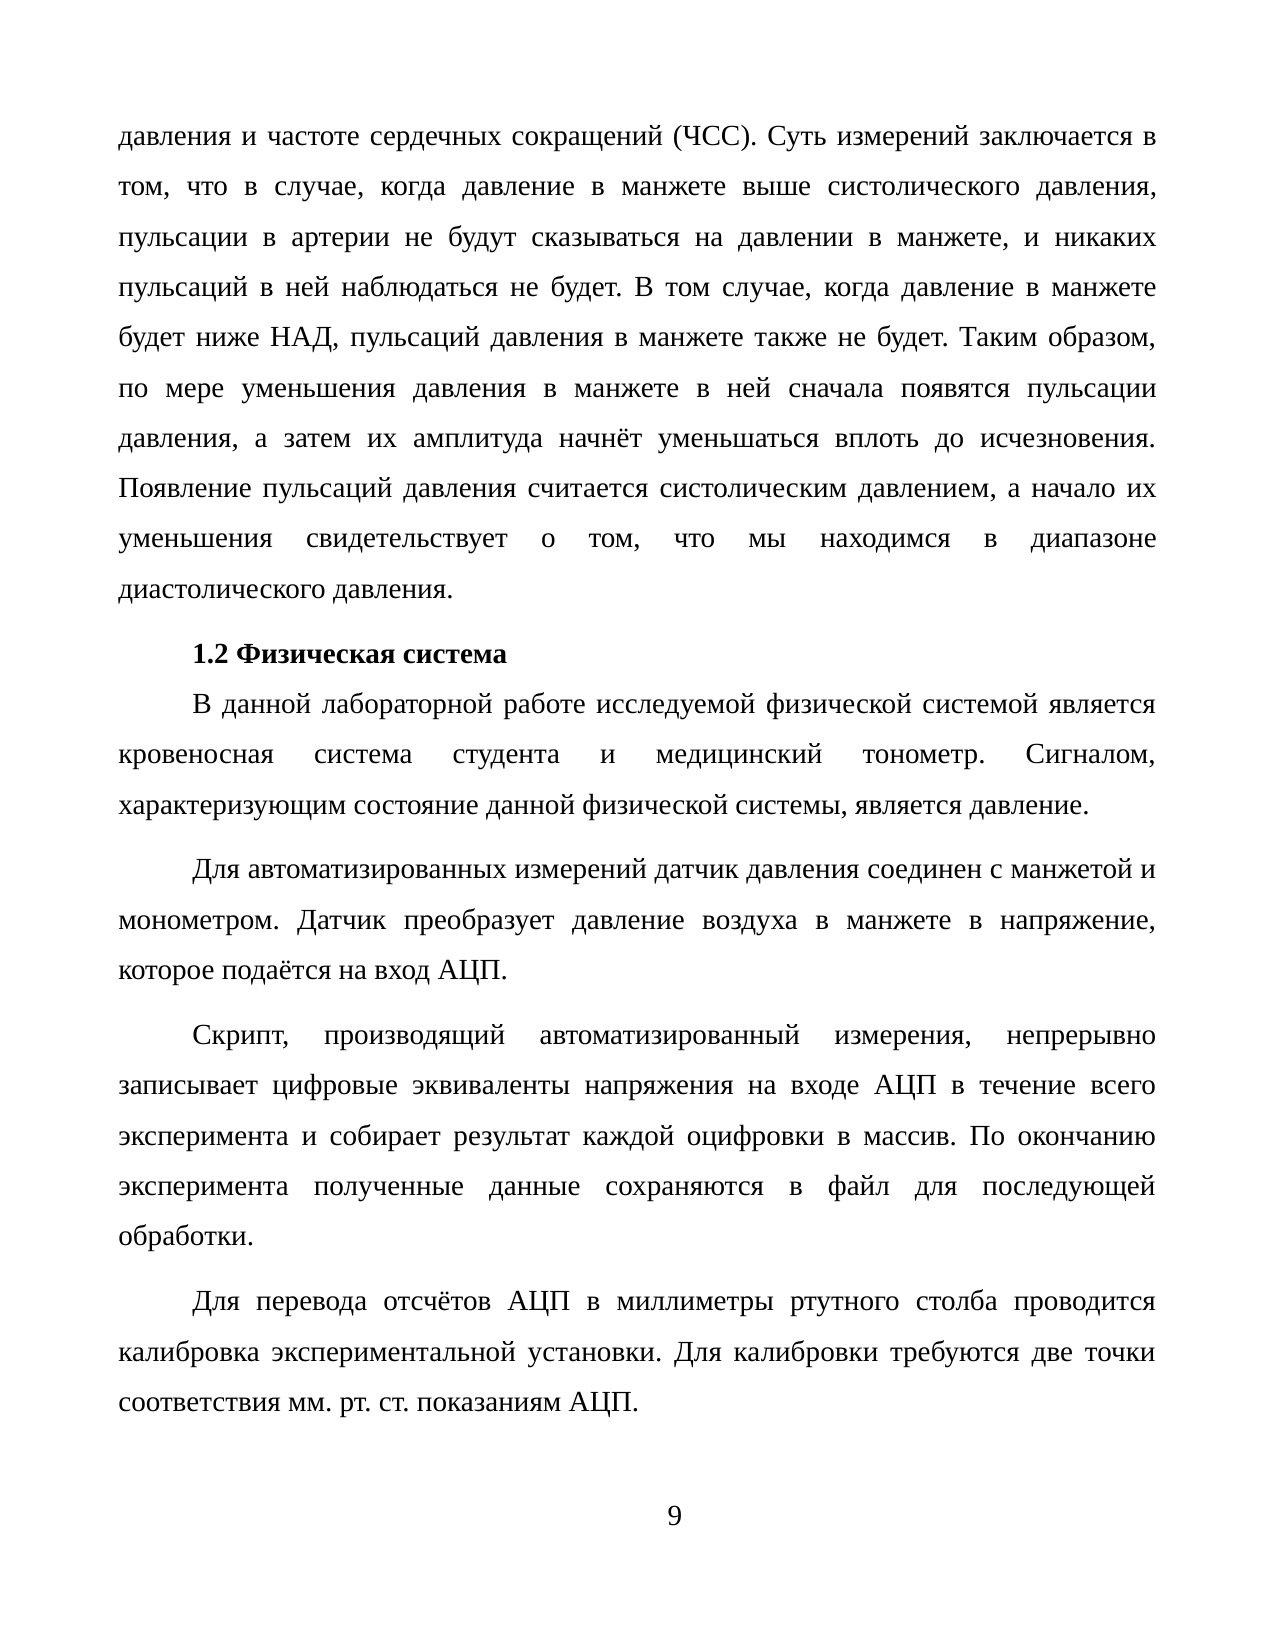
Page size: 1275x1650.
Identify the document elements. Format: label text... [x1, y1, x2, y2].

text Скрипт, производящий автоматизированный измерения, непрерывно записывает цифровые эквиваленты напряжения на входе АЦП в течение всего эксперимента и собирает результат каждой оцифровки в массив. По окончанию эксперимента полученные данные сохраняются в файл для последующей обработки. [118, 1017, 1157, 1252]
text Для перевода отсчётов АЦП в миллиметры ртутного столба проводится калибровка экспериментальной установки. Для калибровки требуются две точки соответствия мм. рт. ст. показаниям АЦП. [118, 1283, 1157, 1417]
subtitle Физическая система [118, 636, 1157, 669]
text В данной лабораторной работе исследуемой физической системой является кровеносная система студента и медицинский тонометр. Сигналом, характеризующим состояние данной физической системы, является давление. [118, 686, 1157, 820]
text Для автоматизированных измерений датчик давления соединен с манжетой и монометром. Датчик преобразует давление воздуха в манжете в напряжение, которое подаётся на вход АЦП. [118, 852, 1157, 986]
text давления и частоте сердечных сокращений (ЧСС). Суть измерений заключается в том, что в случае, когда давление в манжете выше систолического давления, пульсации в артерии не будут сказываться на давлении в манжете, и никаких пульсаций в ней наблюдаться не будет. В том случае, когда давление в манжете будет ниже НАД, пульсаций давления в манжете также не будет. Таким образом, по мере уменьшения давления в манжете в ней сначала появятся пульсации давления, а затем их амплитуда начнёт уменьшаться вплоть до исчезновения. Появление пульсаций давления считается систолическим давлением, а начало их уменьшения свидетельствует о том, что мы находимся в диапазоне диастолического давления. [118, 118, 1157, 604]
